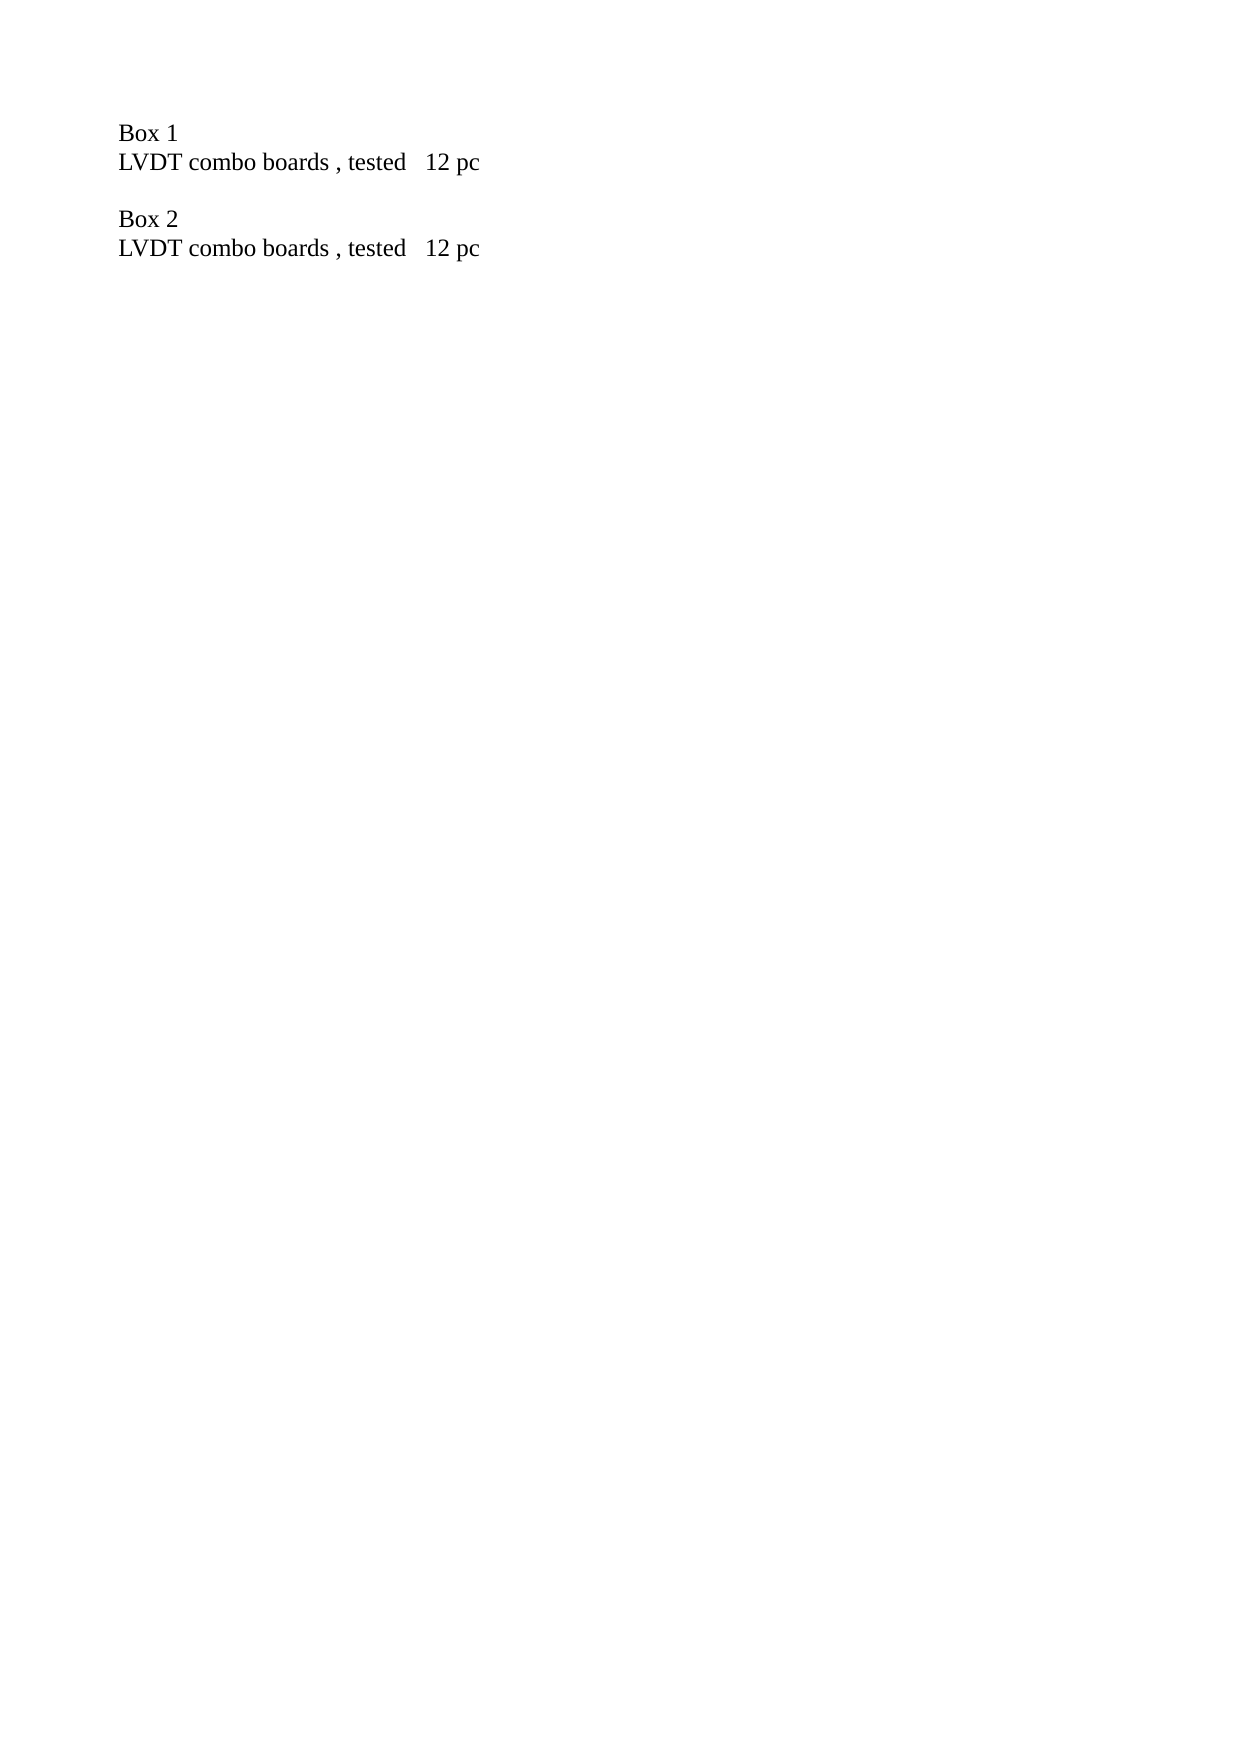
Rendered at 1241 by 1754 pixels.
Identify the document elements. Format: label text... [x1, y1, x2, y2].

text Box 2 [118, 204, 1122, 233]
text Box 1 [118, 118, 1122, 147]
text LVDT combo boards , tested 12 pc [118, 233, 1122, 262]
text LVDT combo boards , tested 12 pc [118, 147, 1122, 176]
